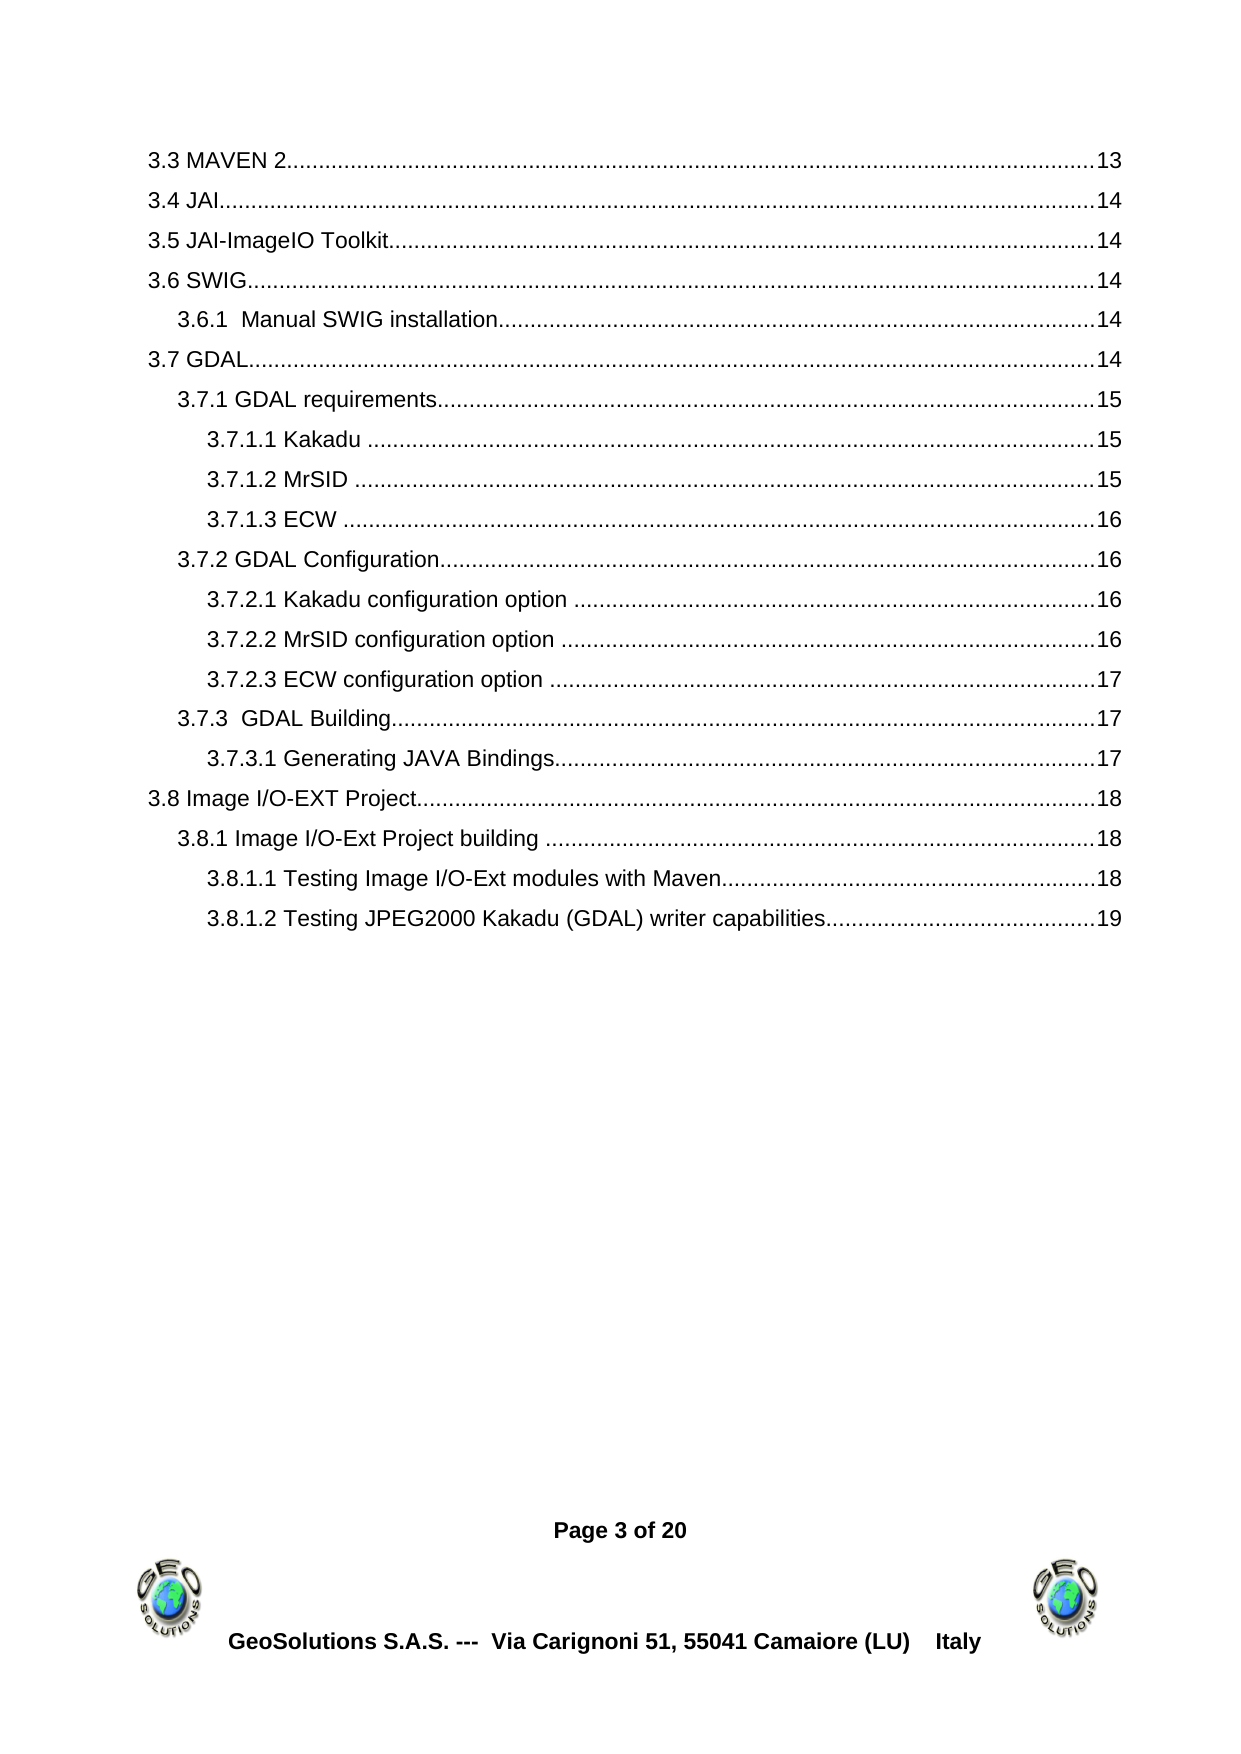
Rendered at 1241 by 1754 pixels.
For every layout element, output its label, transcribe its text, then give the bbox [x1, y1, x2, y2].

text 3.8.1.2 Testing JPEG2000 Kakadu (GDAL) writer capabilities 19 [207, 906, 1122, 931]
text 3.8.1 Image I/O-Ext Project building 18 [177, 826, 1122, 851]
text 3.7.3.1 Generating JAVA Bindings 17 [207, 746, 1122, 772]
picture [134, 1552, 205, 1641]
text 3.4 JAI 14 [148, 187, 1122, 213]
text 3.7.3 GDAL Building 17 [177, 706, 1122, 732]
text 3.7.1.3 ECW 16 [207, 507, 1122, 532]
text 3.7.1.2 MrSID 15 [207, 467, 1122, 492]
text 3.7.2.2 MrSID configuration option 16 [207, 626, 1122, 652]
text 3.7.2.3 ECW configuration option 17 [207, 666, 1122, 692]
text 3.8 Image I/O-EXT Project 18 [148, 786, 1122, 812]
text 3.6 SWIG 14 [148, 267, 1122, 293]
text 3.7.2 GDAL Configuration 16 [177, 547, 1122, 572]
text 3.7.1 GDAL requirements 15 [177, 387, 1122, 413]
text 3.3 MAVEN 2 13 [148, 148, 1122, 173]
text 3.7 GDAL 14 [148, 347, 1122, 373]
picture [1030, 1552, 1101, 1641]
text 3.7.1.1 Kakadu 15 [207, 427, 1122, 452]
text 3.6.1 Manual SWIG installation 14 [177, 307, 1122, 333]
text 3.7.2.1 Kakadu configuration option 16 [207, 586, 1122, 612]
text 3.8.1.1 Testing Image I/O-Ext modules with Maven 18 [207, 866, 1122, 891]
text 3.5 JAI-ImageIO Toolkit 14 [148, 227, 1122, 253]
